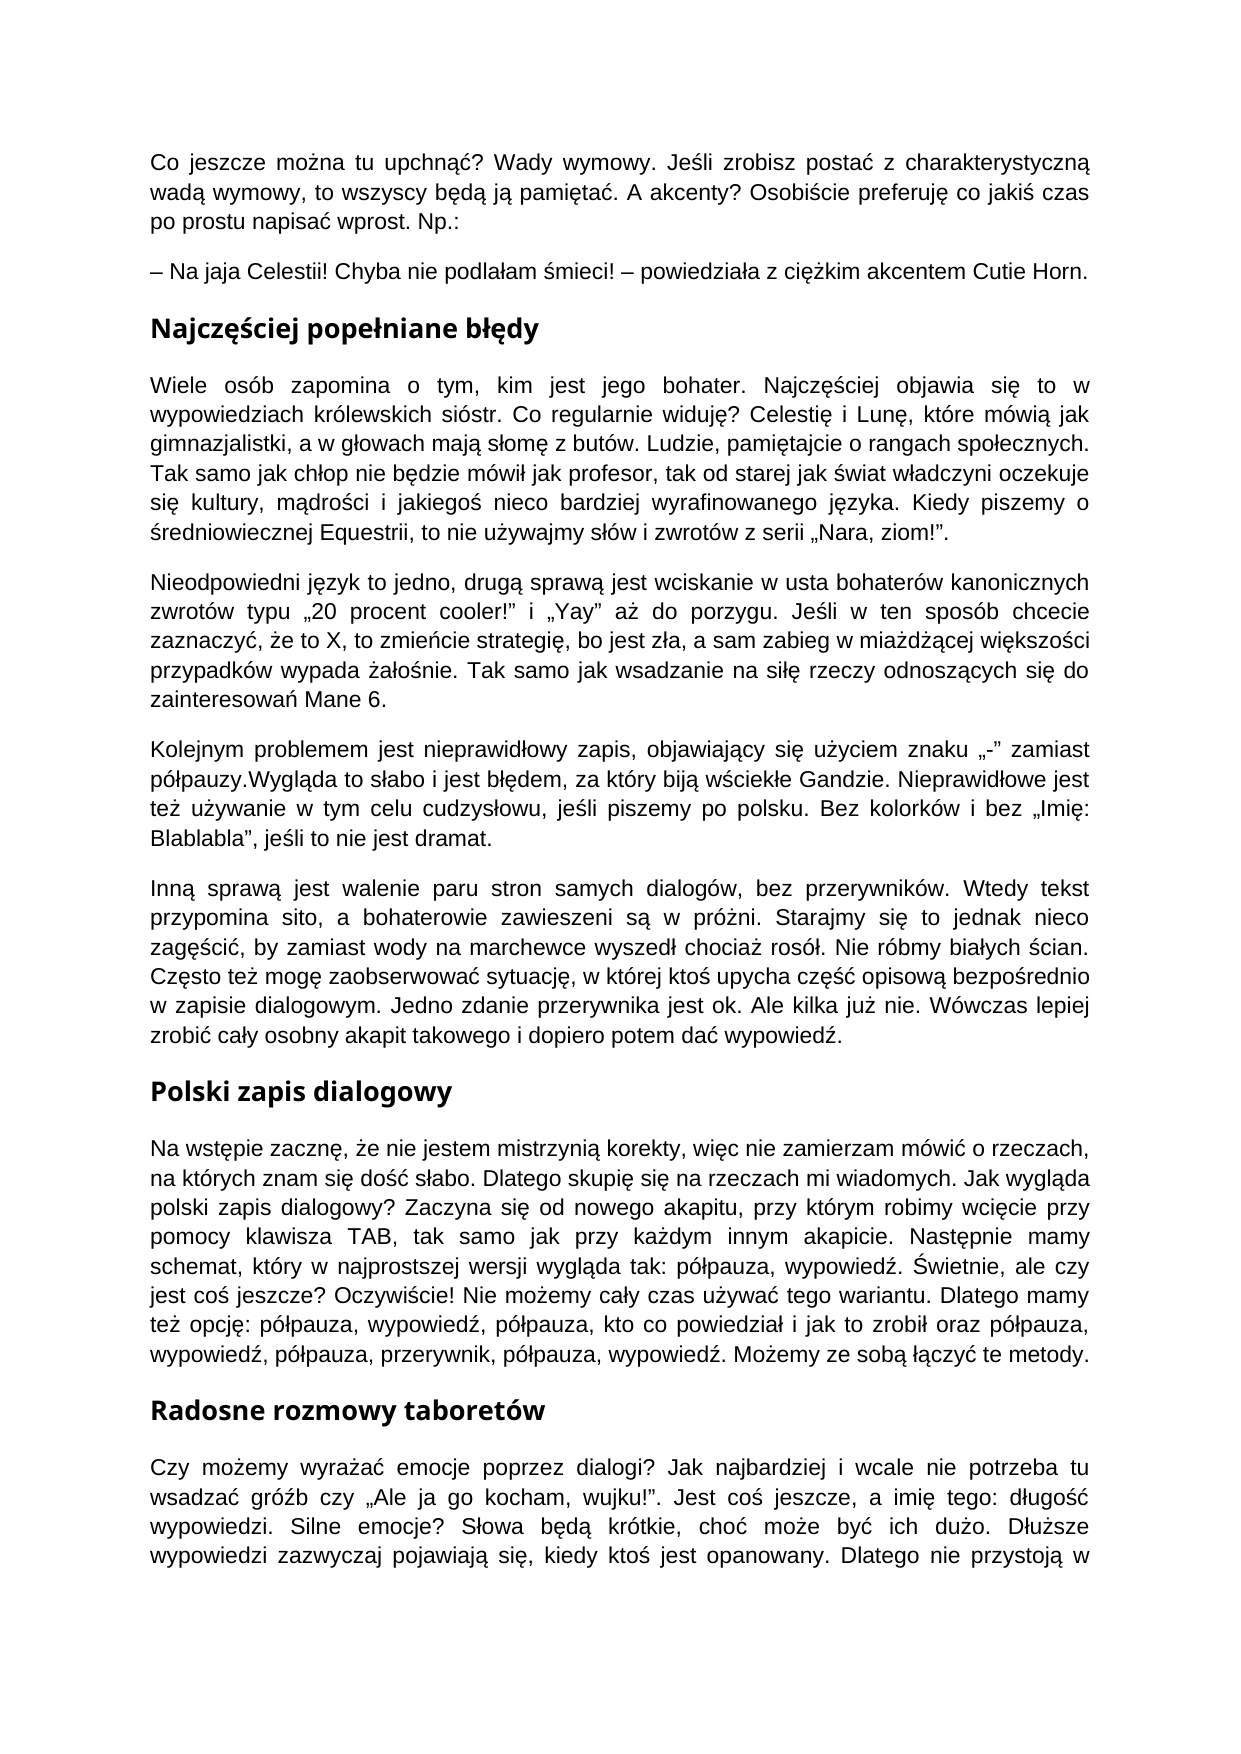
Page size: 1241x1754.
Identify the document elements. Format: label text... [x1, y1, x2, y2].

text – Na jaja Celestii! Chyba nie podlałam śmieci! – powiedziała z ciężkim akcentem Cutie Horn. [150, 259, 1091, 284]
text Czy możemy wyrażać emocje poprzez dialogi? Jak najbardziej i wcale nie potrzeba tu wsadzać gróźb czy „Ale ja go kocham, wujku!”. Jest coś jeszcze, a imię tego: długość wypowiedzi. Silne emocje? Słowa będą krótkie, choć może być ich dużo. Dłuższe wypowiedzi zazwyczaj pojawiają się, kiedy ktoś jest opanowany. Dlatego nie przystoją w [150, 1455, 1091, 1569]
subtitle Polski zapis dialogowy [150, 1073, 1091, 1109]
subtitle Radosne rozmowy taboretów [150, 1392, 1091, 1428]
text Wiele osób zapomina o tym, kim jest jego bohater. Najczęściej objawia się to w wypowiedziach królewskich sióstr. Co regularnie widuję? Celestię i Lunę, które mówią jak gimnazjalistki, a w głowach mają słomę z butów. Ludzie, pamiętajcie o rangach społecznych. Tak samo jak chłop nie będzie mówił jak profesor, tak od starej jak świat władczyni oczekuje się kultury, mądrości i jakiegoś nieco bardziej wyrafinowanego języka. Kiedy piszemy o średniowiecznej Equestrii, to nie używajmy słów i zwrotów z serii „Nara, ziom!”. [150, 372, 1091, 545]
text Co jeszcze można tu upchnąć? Wady wymowy. Jeśli zrobisz postać z charakterystyczną wadą wymowy, to wszyscy będą ją pamiętać. A akcenty? Osobiście preferuję co jakiś czas po prostu napisać wprost. Np.: [150, 150, 1091, 234]
text Nieodpowiedni język to jedno, drugą sprawą jest wciskanie w usta bohaterów kanonicznych zwrotów typu „20 procent cooler!” i „Yay” aż do porzygu. Jeśli w ten sposób chcecie zaznaczyć, że to X, to zmieńcie strategię, bo jest zła, a sam zabieg w miażdżącej większości przypadków wypada żałośnie. Tak samo jak wsadzanie na siłę rzeczy odnoszących się do zainteresowań Mane 6. [150, 569, 1091, 713]
subtitle Najczęściej popełniane błędy [150, 309, 1091, 346]
text Inną sprawą jest walenie paru stron samych dialogów, bez przerywników. Wtedy tekst przypomina sito, a bohaterowie zawieszeni są w próżni. Starajmy się to jednak nieco zagęścić, by zamiast wody na marchewce wyszedł chociaż rosół. Nie róbmy białych ścian. Często też mogę zaobserwować sytuację, w której ktoś upycha część opisową bezpośrednio w zapisie dialogowym. Jedno zdanie przerywnika jest ok. Ale kilka już nie. Wówczas lepiej zrobić cały osobny akapit takowego i dopiero potem dać wypowiedź. [150, 876, 1091, 1048]
text Kolejnym problemem jest nieprawidłowy zapis, objawiający się użyciem znaku „-” zamiast półpauzy.Wygląda to słabo i jest błędem, za który biją wściekłe Gandzie. Nieprawidłowe jest też używanie w tym celu cudzysłowu, jeśli piszemy po polsku. Bez kolorków i bez „Imię: Blablabla”, jeśli to nie jest dramat. [150, 737, 1091, 851]
text Na wstępie zacznę, że nie jestem mistrzynią korekty, więc nie zamierzam mówić o rzeczach, na których znam się dość słabo. Dlatego skupię się na rzeczach mi wiadomych. Jak wygląda polski zapis dialogowy? Zaczyna się od nowego akapitu, przy którym robimy wcięcie przy pomocy klawisza TAB, tak samo jak przy każdym innym akapicie. Następnie mamy schemat, który w najprostszej wersji wygląda tak: półpauza, wypowiedź. Świetnie, ale czy jest coś jeszcze? Oczywiście! Nie możemy cały czas używać tego wariantu. Dlatego mamy też opcję: półpauza, wypowiedź, półpauza, kto co powiedział i jak to zrobił oraz półpauza, wypowiedź, półpauza, przerywnik, półpauza, wypowiedź. Możemy ze sobą łączyć te metody. [150, 1136, 1091, 1367]
